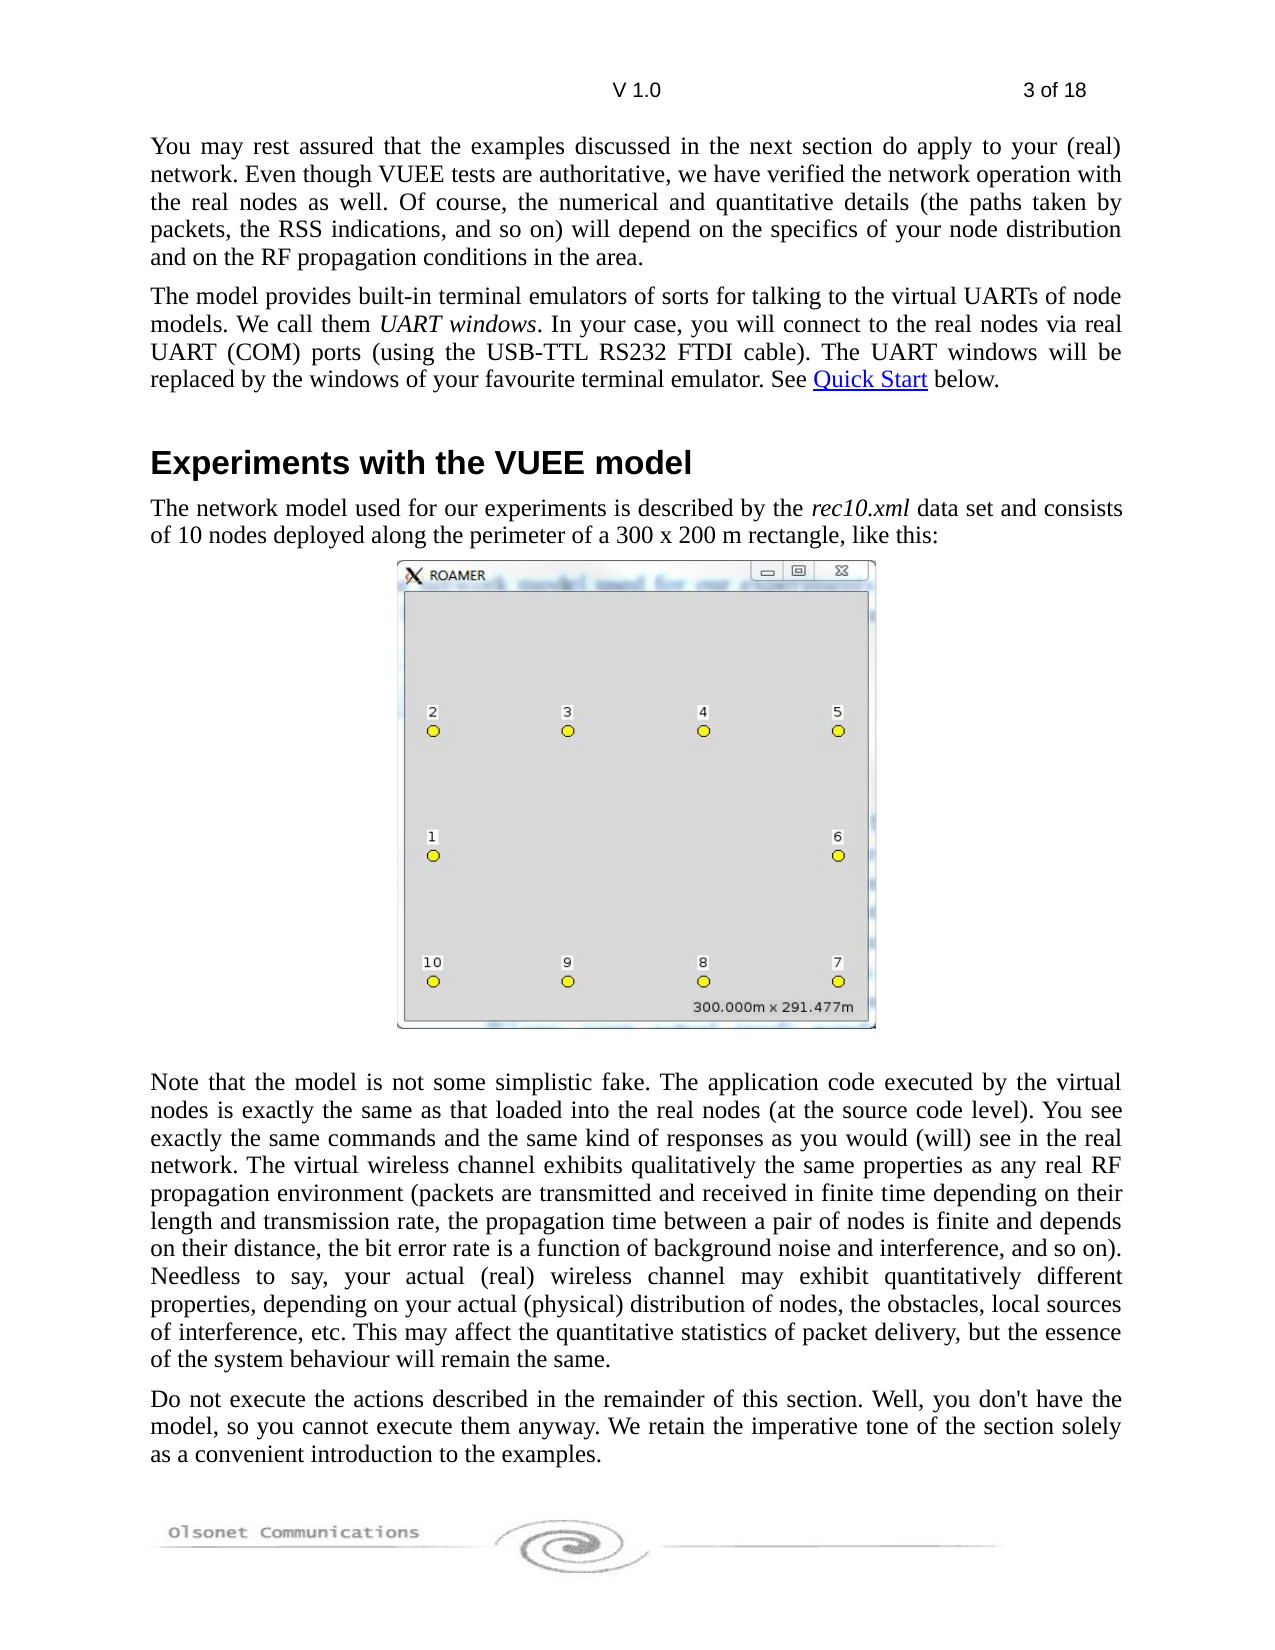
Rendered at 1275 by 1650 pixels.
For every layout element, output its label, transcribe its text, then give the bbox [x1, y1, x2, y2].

text Do not execute the actions described in the remainder of this section. Well, you don't have the model, so you cannot execute them anyway. We retain the imperative tone of the section solely as a convenient introduction to the examples. [150, 1385, 1123, 1468]
picture [397, 560, 877, 1029]
text Note that the model is not some simplistic fake. The application code executed by the virtual nodes is exactly the same as that loaded into the real nodes (at the source code level). You see exactly the same commands and the same kind of responses as you would (will) see in the real network. The virtual wireless channel exhibits qualitatively the same properties as any real RF propagation environment (packets are transmitted and received in finite time depending on their length and transmission rate, the propagation time between a pair of nodes is finite and depends on their distance, the bit error rate is a function of background noise and interference, and so on). Needless to say, your actual (real) wireless channel may exhibit quantitatively different properties, depending on your actual (physical) distribution of nodes, the obstacles, local sources of interference, etc. This may affect the quantitative statistics of packet delivery, but the essence of the system behaviour will remain the same. [150, 1068, 1123, 1373]
subtitle Experiments with the VUEE model [150, 444, 1123, 482]
text The network model used for our experiments is described by the rec10.xml data set and consists of 10 nodes deployed along the perimeter of a 300 x 200 m rectangle, like this: [150, 494, 1123, 549]
text The model provides built-in terminal emulators of sorts for talking to the virtual UARTs of node models. We call them UART windows. In your case, you will connect to the real nodes via real UART (COM) ports (using the USB-TTL RS232 FTDI cable). The UART windows will be replaced by the windows of your favourite terminal emulator. See Quick Start below. [150, 282, 1123, 393]
text You may rest assured that the examples discussed in the next section do apply to your (real) network. Even though VUEE tests are authoritative, we have verified the network operation with the real nodes as well. Of course, the numerical and quantitative details (the paths taken by packets, the RSS indications, and so on) will depend on the specifics of your node distribution and on the RF propagation conditions in the area. [150, 132, 1123, 271]
picture [150, 1504, 1005, 1596]
